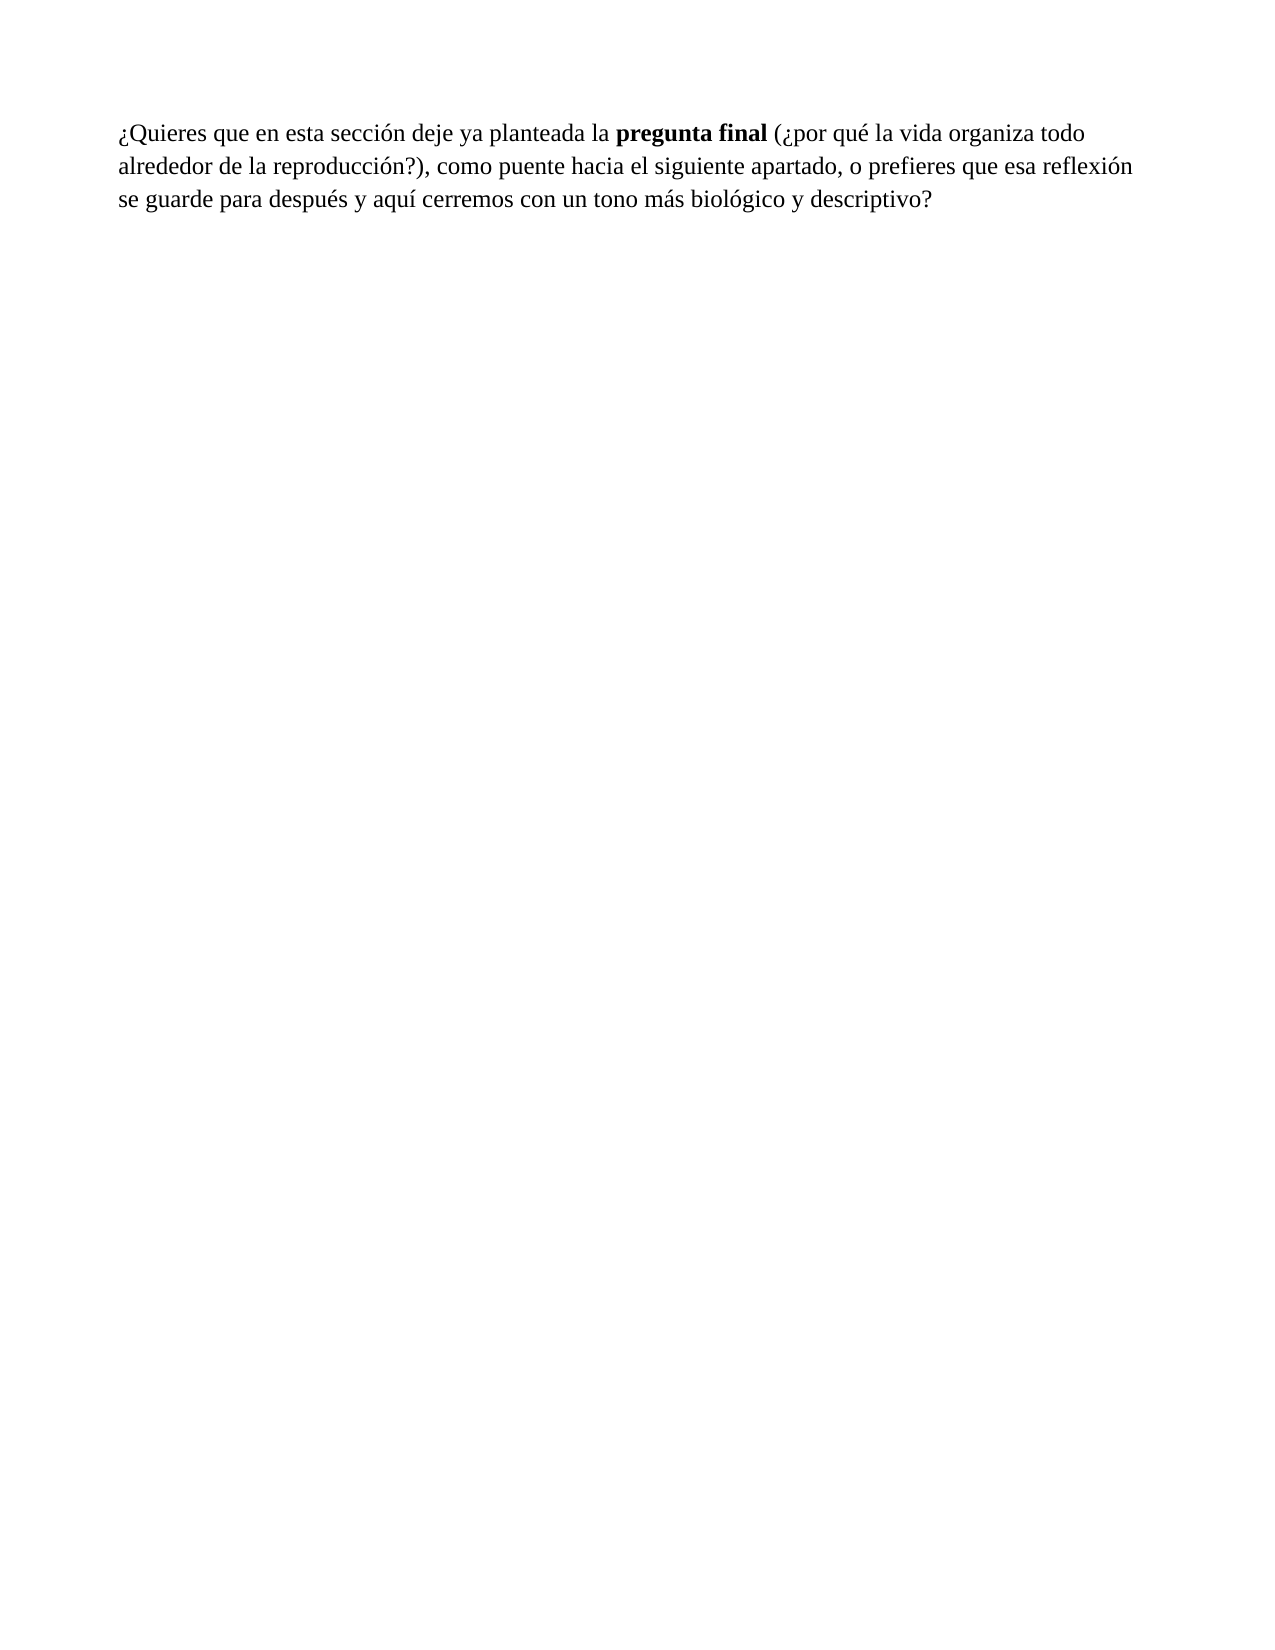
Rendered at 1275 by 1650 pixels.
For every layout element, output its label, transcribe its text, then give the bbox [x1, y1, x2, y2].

text ¿Quieres que en esta sección deje ya planteada la pregunta final (¿por qué la vida organiza todo alrededor de la reproducción?), como puente hacia el siguiente apartado, o prefieres que esa reflexión se guarde para después y aquí cerremos con un tono más biológico y descriptivo? [118, 118, 1157, 213]
